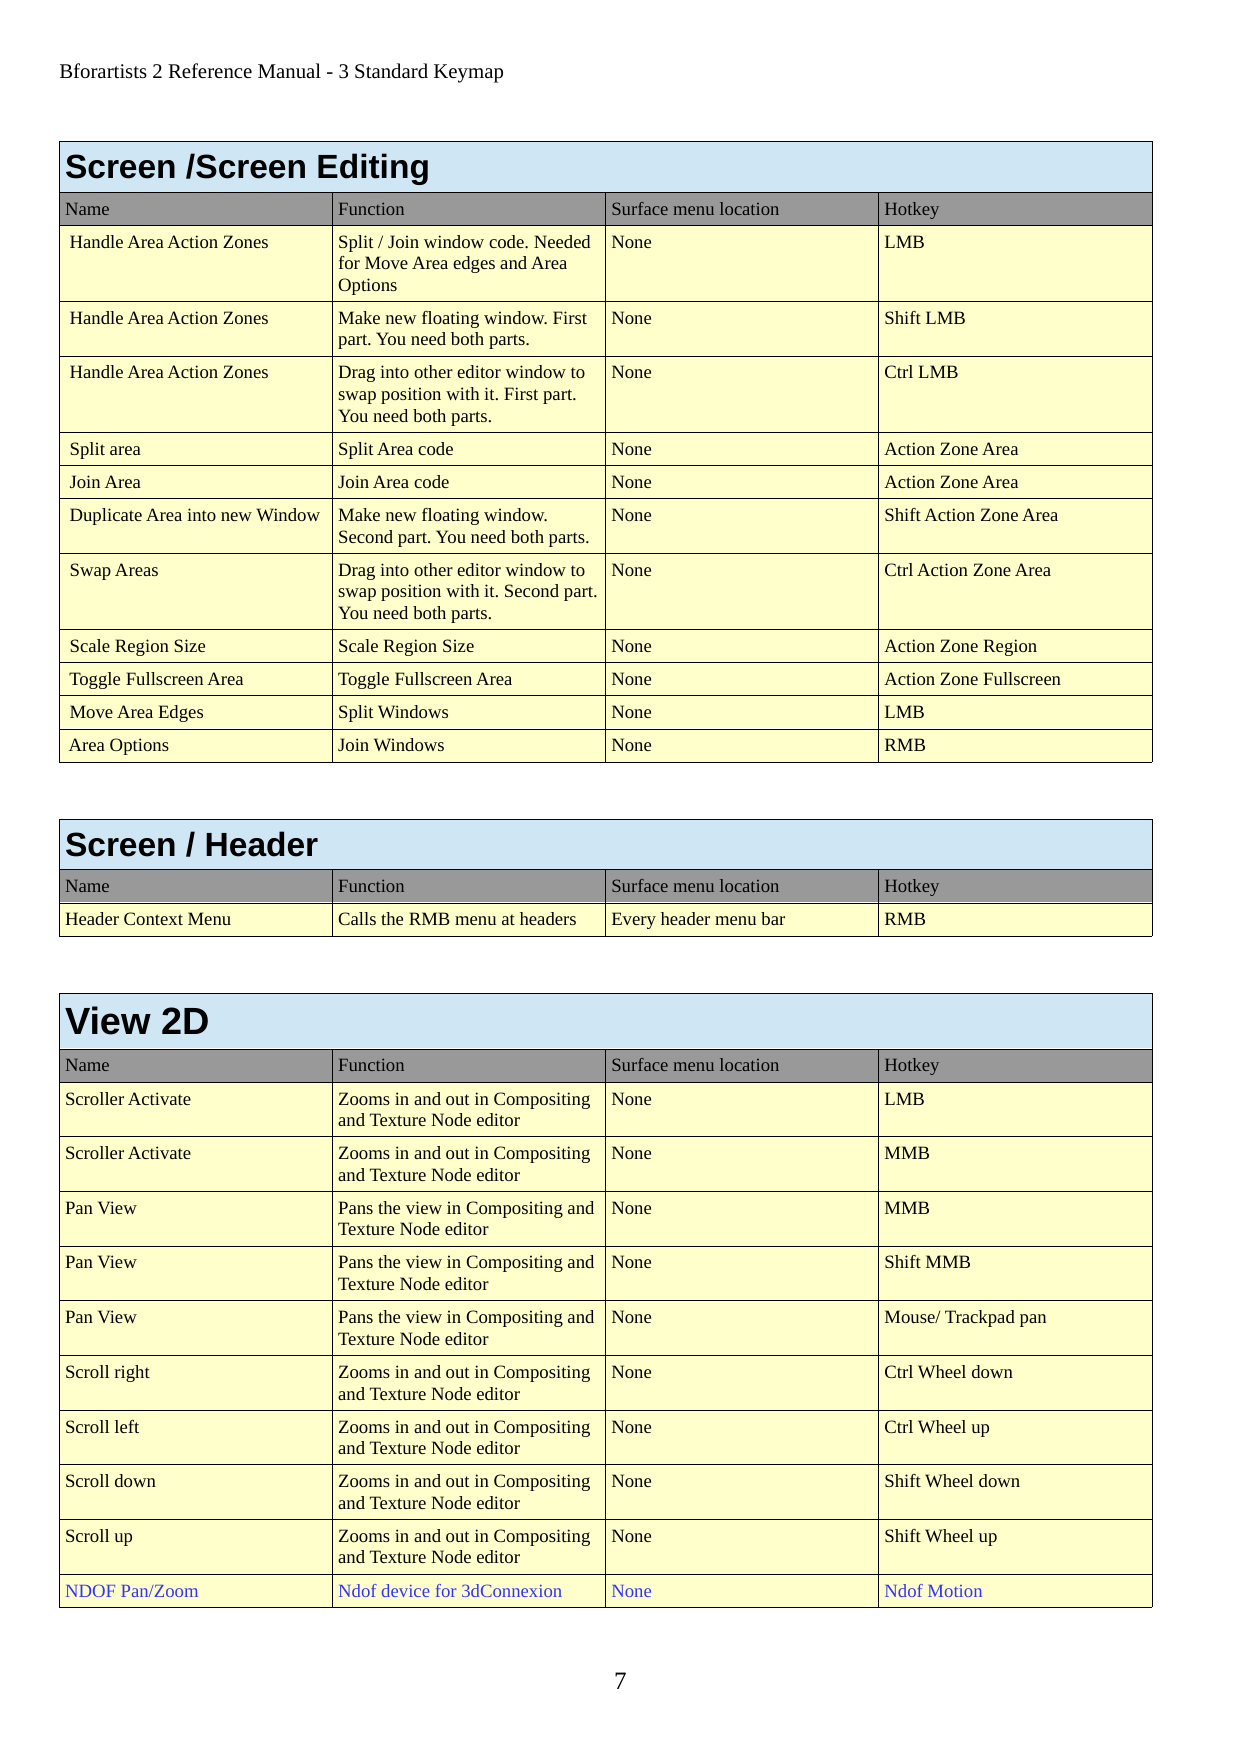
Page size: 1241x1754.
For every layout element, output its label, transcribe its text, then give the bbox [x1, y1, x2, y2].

table_cell Function [333, 870, 605, 902]
table_cell Shift MMB [879, 1247, 1152, 1300]
table_cell Action Zone Area [879, 433, 1152, 465]
table_cell None [606, 1465, 878, 1519]
table_cell Name [60, 870, 332, 902]
table_cell Join Area [60, 466, 332, 498]
table_cell Action Zone Fullscreen [879, 663, 1152, 695]
table_cell Action Zone Area [879, 466, 1152, 498]
table_cell None [606, 554, 878, 629]
table_cell Action Zone Region [879, 630, 1152, 662]
table_cell Calls the RMB menu at headers [333, 904, 605, 936]
table_cell Surface menu location [606, 870, 878, 902]
table_cell LMB [879, 1083, 1152, 1136]
table_cell Shift LMB [879, 302, 1152, 356]
table_cell Swap Areas [60, 554, 332, 629]
table_cell Pans the view in Compositing and Texture Node editor [333, 1247, 605, 1300]
table_cell None [606, 663, 878, 695]
table_cell None [606, 499, 878, 553]
table_cell Scroll up [60, 1520, 332, 1574]
table_cell Handle Area Action Zones [60, 302, 332, 356]
table_cell Name [60, 193, 332, 225]
table_cell Shift Wheel up [879, 1520, 1152, 1574]
table_cell None [606, 1192, 878, 1246]
table_cell Toggle Fullscreen Area [60, 663, 332, 695]
table_cell Scroller Activate [60, 1137, 332, 1191]
table_cell Surface menu location [606, 193, 878, 225]
table_cell Handle Area Action Zones [60, 357, 332, 432]
table_header Screen / Header [60, 820, 1152, 869]
table_cell Toggle Fullscreen Area [333, 663, 605, 695]
table_cell Scroll left [60, 1411, 332, 1464]
table_cell Surface menu location [606, 1050, 878, 1082]
table_cell Pans the view in Compositing and Texture Node editor [333, 1192, 605, 1246]
table_cell Make new floating window. First part. You need both parts. [333, 302, 605, 356]
table_cell Pans the view in Compositing and Texture Node editor [333, 1301, 605, 1355]
table_cell MMB [879, 1192, 1152, 1246]
table_cell Scroller Activate [60, 1083, 332, 1136]
table_cell Split / Join window code. Needed for Move Area edges and Area Options [333, 226, 605, 301]
table_cell Pan View [60, 1192, 332, 1246]
table_cell None [606, 1520, 878, 1574]
table_cell None [606, 433, 878, 465]
table_cell Zooms in and out in Compositing and Texture Node editor [333, 1083, 605, 1136]
table_cell Zooms in and out in Compositing and Texture Node editor [333, 1520, 605, 1574]
table_cell Ctrl Wheel down [879, 1356, 1152, 1410]
table_cell Split Windows [333, 696, 605, 728]
table_cell Pan View [60, 1247, 332, 1300]
table_cell Split Area code [333, 433, 605, 465]
table_cell Split area [60, 433, 332, 465]
table_cell Zooms in and out in Compositing and Texture Node editor [333, 1411, 605, 1464]
table_cell Hotkey [879, 870, 1152, 902]
table_cell Ctrl Wheel up [879, 1411, 1152, 1464]
table_cell Function [333, 1050, 605, 1082]
table_cell Shift Wheel down [879, 1465, 1152, 1519]
table_cell Hotkey [879, 1050, 1152, 1082]
table_cell None [606, 1411, 878, 1464]
table_cell Scale Region Size [333, 630, 605, 662]
table_cell None [606, 1356, 878, 1410]
table_cell None [606, 730, 878, 762]
table_cell None [606, 630, 878, 662]
table_cell Header Context Menu [60, 904, 332, 936]
table_cell None [606, 357, 878, 432]
table_header View 2D [60, 994, 1152, 1048]
table_cell None [606, 1247, 878, 1300]
table_cell Scale Region Size [60, 630, 332, 662]
table_cell Join Windows [333, 730, 605, 762]
table_cell Hotkey [879, 193, 1152, 225]
table_cell Scroll down [60, 1465, 332, 1519]
table_cell MMB [879, 1137, 1152, 1191]
table_cell Join Area code [333, 466, 605, 498]
table_cell RMB [879, 730, 1152, 762]
table_cell Handle Area Action Zones [60, 226, 332, 301]
table_cell Scroll right [60, 1356, 332, 1410]
table_cell Zooms in and out in Compositing and Texture Node editor [333, 1465, 605, 1519]
table_cell None [606, 1137, 878, 1191]
table_cell Ctrl LMB [879, 357, 1152, 432]
table_cell Area Options [60, 730, 332, 762]
table_cell Every header menu bar [606, 904, 878, 936]
table_cell Duplicate Area into new Window [60, 499, 332, 553]
table_cell None [606, 1083, 878, 1136]
table_cell Make new floating window. Second part. You need both parts. [333, 499, 605, 553]
table_cell Zooms in and out in Compositing and Texture Node editor [333, 1356, 605, 1410]
table_cell None [606, 1301, 878, 1355]
table_cell Drag into other editor window to swap position with it. First part. You need both parts. [333, 357, 605, 432]
table_cell LMB [879, 226, 1152, 301]
table_cell Ndof Motion [879, 1575, 1152, 1607]
table_cell None [606, 466, 878, 498]
table_cell Move Area Edges [60, 696, 332, 728]
table_cell None [606, 696, 878, 728]
table_cell RMB [879, 904, 1152, 936]
table_cell NDOF Pan/Zoom [60, 1575, 332, 1607]
table_cell Pan View [60, 1301, 332, 1355]
table_cell Drag into other editor window to swap position with it. Second part. You need both parts. [333, 554, 605, 629]
table_cell Mouse/ Trackpad pan [879, 1301, 1152, 1355]
table_cell Ndof device for 3dConnexion [333, 1575, 605, 1607]
table_cell Zooms in and out in Compositing and Texture Node editor [333, 1137, 605, 1191]
table_cell LMB [879, 696, 1152, 728]
table_cell Shift Action Zone Area [879, 499, 1152, 553]
table_cell Name [60, 1050, 332, 1082]
table_cell Function [333, 193, 605, 225]
table_header Screen /Screen Editing [60, 142, 1152, 192]
table_cell Ctrl Action Zone Area [879, 554, 1152, 629]
table_cell None [606, 226, 878, 301]
table_cell None [606, 1575, 878, 1607]
table_cell None [606, 302, 878, 356]
